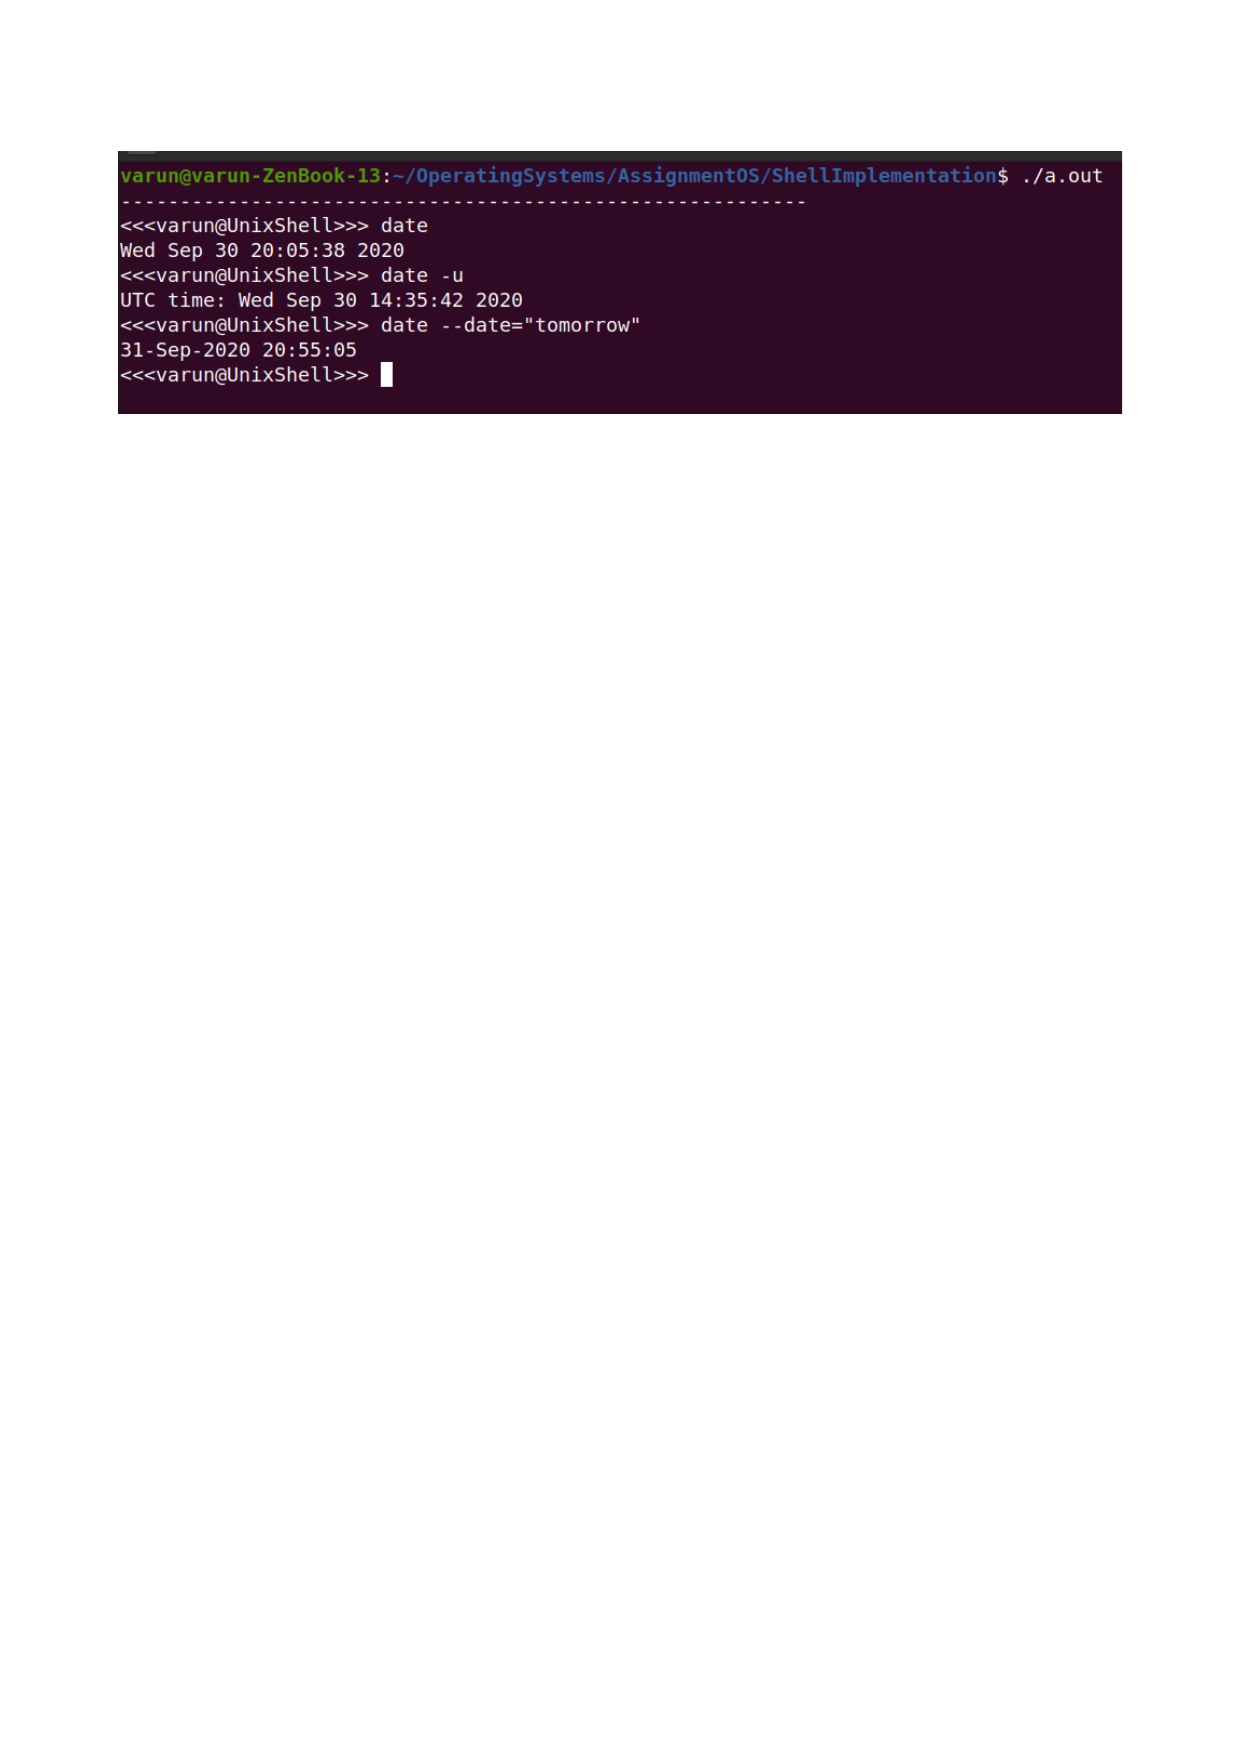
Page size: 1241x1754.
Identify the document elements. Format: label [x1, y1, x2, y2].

picture [118, 151, 1123, 414]
